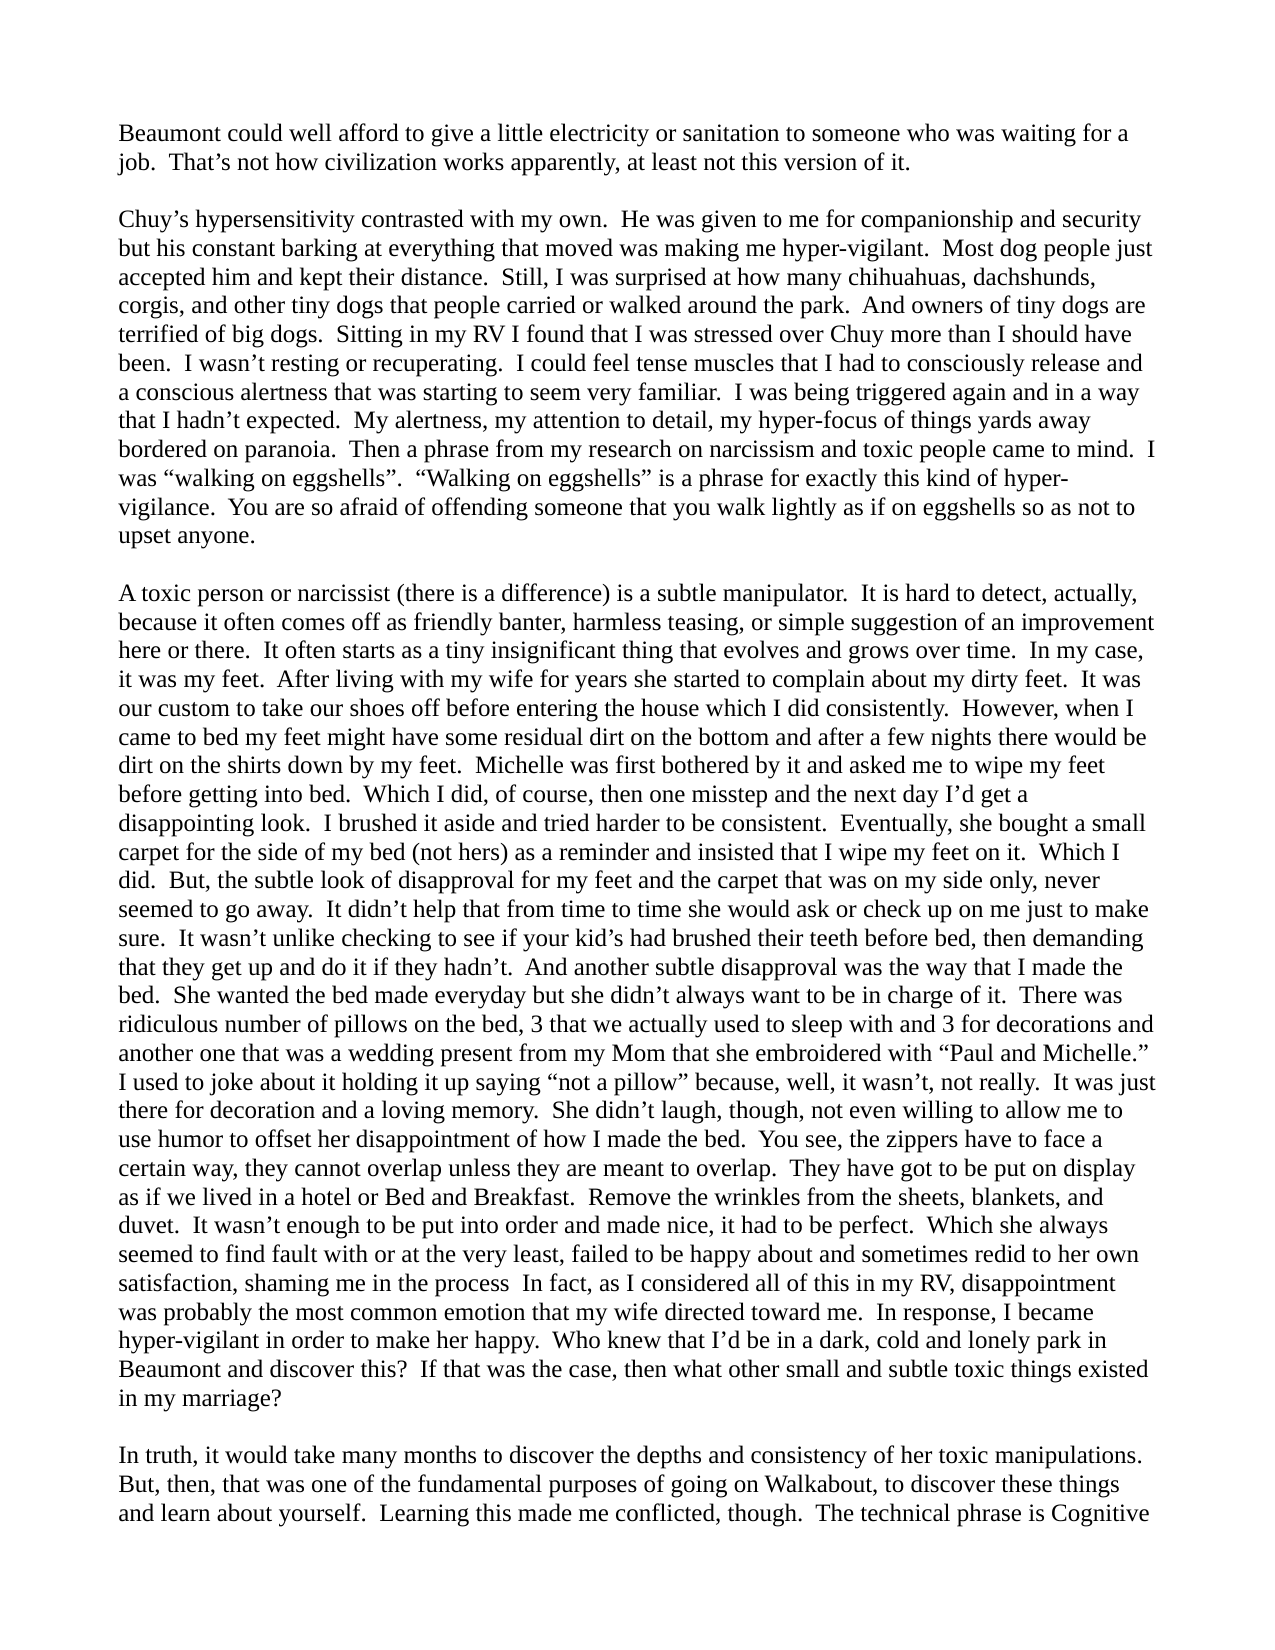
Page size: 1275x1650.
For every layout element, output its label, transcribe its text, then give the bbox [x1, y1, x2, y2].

text Chuy’s hypersensitivity contrasted with my own. He was given to me for companionship and security but his constant barking at everything that moved was making me hyper-vigilant. Most dog people just accepted him and kept their distance. Still, I was surprised at how many chihuahuas, dachshunds, corgis, and other tiny dogs that people carried or walked around the park. And owners of tiny dogs are terrified of big dogs. Sitting in my RV I found that I was stressed over Chuy more than I should have been. I wasn’t resting or recuperating. I could feel tense muscles that I had to consciously release and a conscious alertness that was starting to seem very familiar. I was being triggered again and in a way that I hadn’t expected. My alertness, my attention to detail, my hyper-focus of things yards away bordered on paranoia. Then a phrase from my research on narcissism and toxic people came to mind. I was “walking on eggshells”. “Walking on eggshells” is a phrase for exactly this kind of hyper-vigilance. You are so afraid of offending someone that you walk lightly as if on eggshells so as not to upset anyone. [118, 204, 1157, 549]
text In truth, it would take many months to discover the depths and consistency of her toxic manipulations. But, then, that was one of the fundamental purposes of going on Walkabout, to discover these things and learn about yourself. Learning this made me conflicted, though. The technical phrase is Cognitive [118, 1441, 1157, 1527]
text A toxic person or narcissist (there is a difference) is a subtle manipulator. It is hard to detect, actually, because it often comes off as friendly banter, harmless teasing, or simple suggestion of an improvement here or there. It often starts as a tiny insignificant thing that evolves and grows over time. In my case, it was my feet. After living with my wife for years she started to complain about my dirty feet. It was our custom to take our shoes off before entering the house which I did consistently. However, when I came to bed my feet might have some residual dirt on the bottom and after a few nights there would be dirt on the shirts down by my feet. Michelle was first bothered by it and asked me to wipe my feet before getting into bed. Which I did, of course, then one misstep and the next day I’d get a disappointing look. I brushed it aside and tried harder to be consistent. Eventually, she bought a small carpet for the side of my bed (not hers) as a reminder and insisted that I wipe my feet on it. Which I did. But, the subtle look of disapproval for my feet and the carpet that was on my side only, never seemed to go away. It didn’t help that from time to time she would ask or check up on me just to make sure. It wasn’t unlike checking to see if your kid’s had brushed their teeth before bed, then demanding that they get up and do it if they hadn’t. And another subtle disapproval was the way that I made the bed. She wanted the bed made everyday but she didn’t always want to be in charge of it. There was ridiculous number of pillows on the bed, 3 that we actually used to sleep with and 3 for decorations and another one that was a wedding present from my Mom that she embroidered with “Paul and Michelle.” I used to joke about it holding it up saying “not a pillow” because, well, it wasn’t, not really. It was just there for decoration and a loving memory. She didn’t laugh, though, not even willing to allow me to use humor to offset her disappointment of how I made the bed. You see, the zippers have to face a certain way, they cannot overlap unless they are meant to overlap. They have got to be put on display as if we lived in a hotel or Bed and Breakfast. Remove the wrinkles from the sheets, blankets, and duvet. It wasn’t enough to be put into order and made nice, it had to be perfect. Which she always seemed to find fault with or at the very least, failed to be happy about and sometimes redid to her own satisfaction, shaming me in the process In fact, as I considered all of this in my RV, disappointment was probably the most common emotion that my wife directed toward me. In response, I became hyper-vigilant in order to make her happy. Who knew that I’d be in a dark, cold and lonely park in Beaumont and discover this? If that was the case, then what other small and subtle toxic things existed in my marriage? [118, 578, 1157, 1412]
text Beaumont could well afford to give a little electricity or sanitation to someone who was waiting for a job. That’s not how civilization works apparently, at least not this version of it. [118, 118, 1157, 176]
